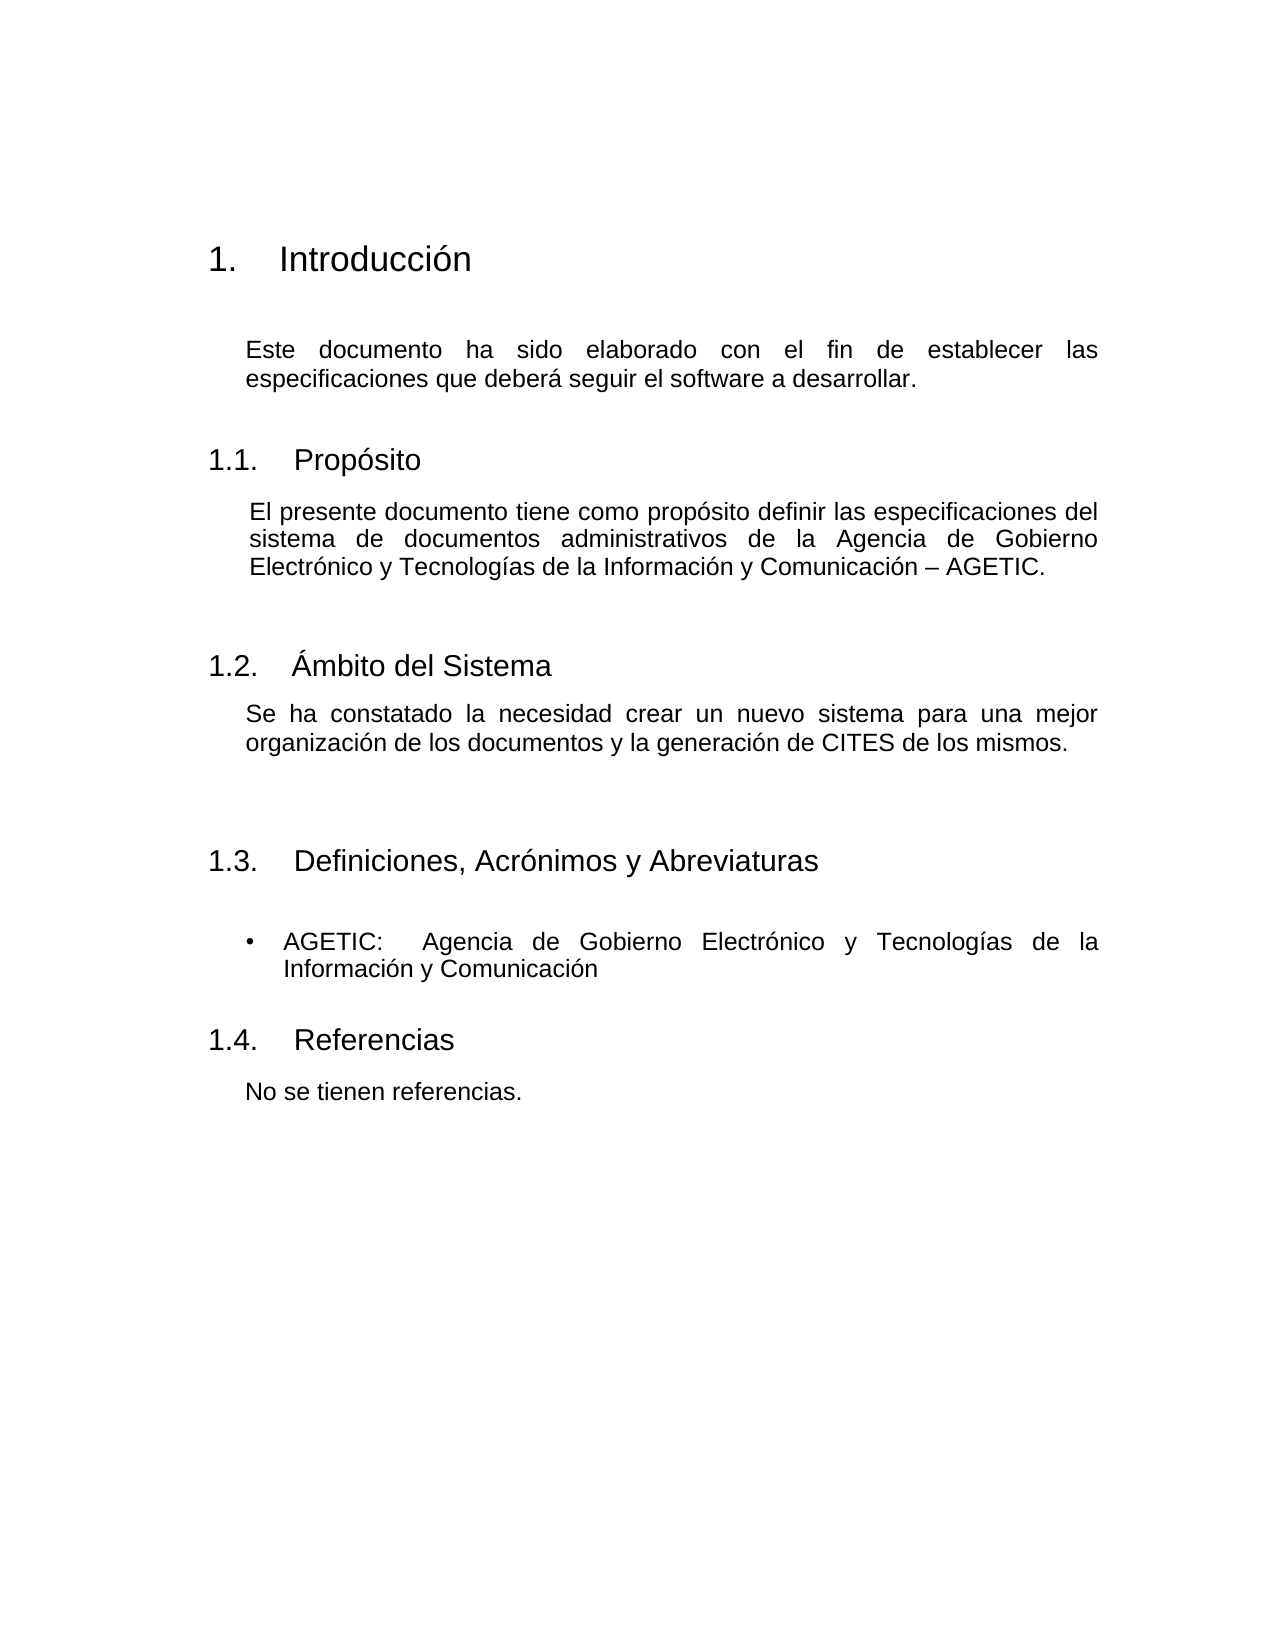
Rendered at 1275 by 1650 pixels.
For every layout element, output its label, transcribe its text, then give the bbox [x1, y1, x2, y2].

text El presente documento tiene como propósito definir las especificaciones del sistema de documentos administrativos de la Agencia de Gobierno Electrónico y Tecnologías de la Información y Comunicación – AGETIC. [249, 497, 1100, 581]
text 1.2. Ámbito del Sistema [208, 648, 1100, 683]
text Este documento ha sido elaborado con el fin de establecer las especificaciones que deberá seguir el software a desarrollar. [245, 335, 1100, 393]
text No se tienen referencias. [208, 1077, 1100, 1105]
list Propósito [208, 442, 1100, 477]
text Se ha constatado la necesidad crear un nuevo sistema para una mejor organización de los documentos y la generación de CITES de los mismos. [245, 699, 1100, 757]
list Referencias [208, 1021, 1100, 1056]
list AGETIC: Agencia de Gobierno Electrónico y Tecnologías de la Información y Comunicación [246, 926, 1100, 983]
list Definiciones, Acrónimos y Abreviaturas [208, 843, 1100, 878]
list Introducción [208, 238, 1100, 279]
